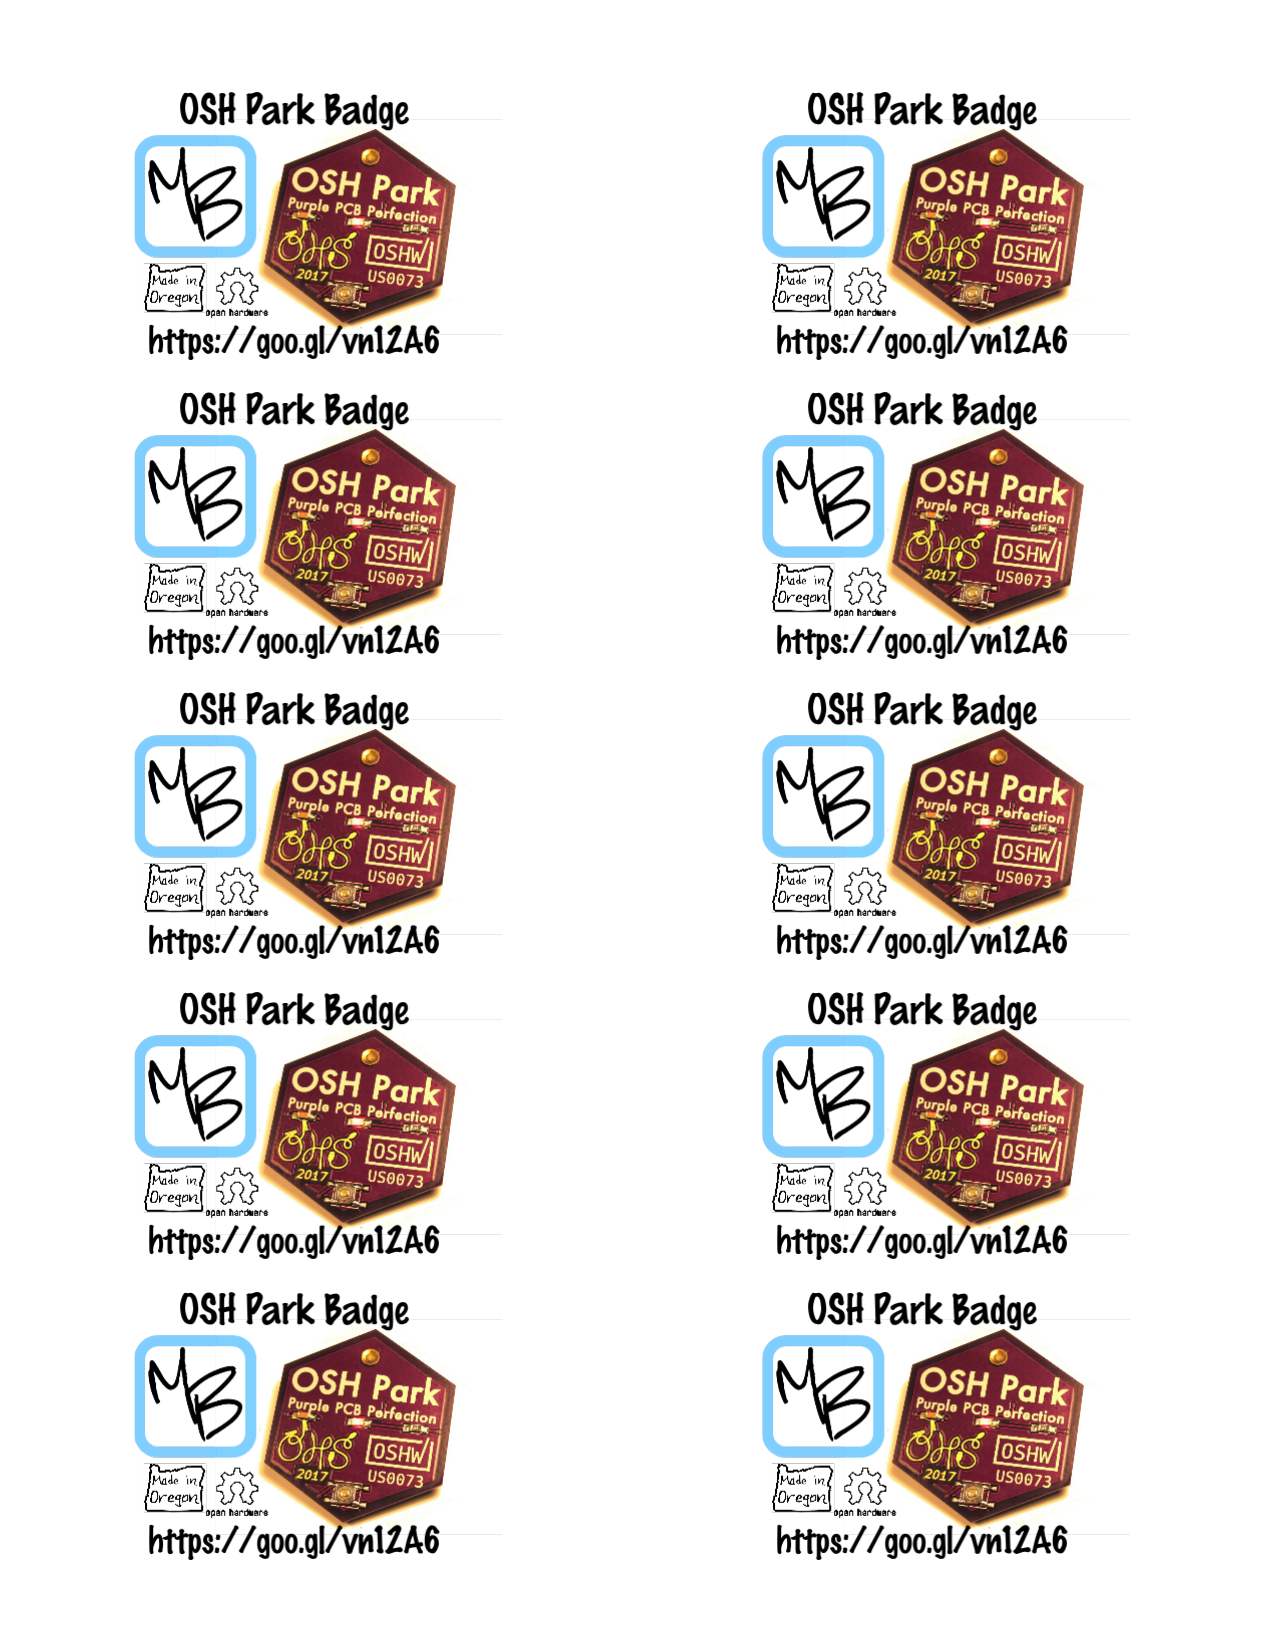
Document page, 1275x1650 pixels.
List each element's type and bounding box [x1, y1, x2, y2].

table_cell [19, 375, 618, 675]
picture [134, 392, 503, 660]
picture [762, 692, 1130, 960]
table_cell [19, 975, 618, 1275]
table_cell [19, 675, 618, 975]
picture [762, 992, 1130, 1260]
table_cell [646, 675, 1257, 975]
table_cell [646, 375, 1257, 675]
picture [762, 392, 1130, 660]
picture [134, 692, 503, 960]
picture [134, 992, 503, 1260]
picture [134, 1292, 503, 1560]
table_header [19, 75, 618, 375]
table_cell [19, 1275, 618, 1575]
table_header [618, 75, 646, 1575]
picture [134, 92, 503, 360]
table_header [646, 75, 1257, 375]
picture [762, 1292, 1130, 1560]
picture [762, 92, 1130, 360]
table_cell [646, 1275, 1257, 1575]
table_cell [646, 975, 1257, 1275]
